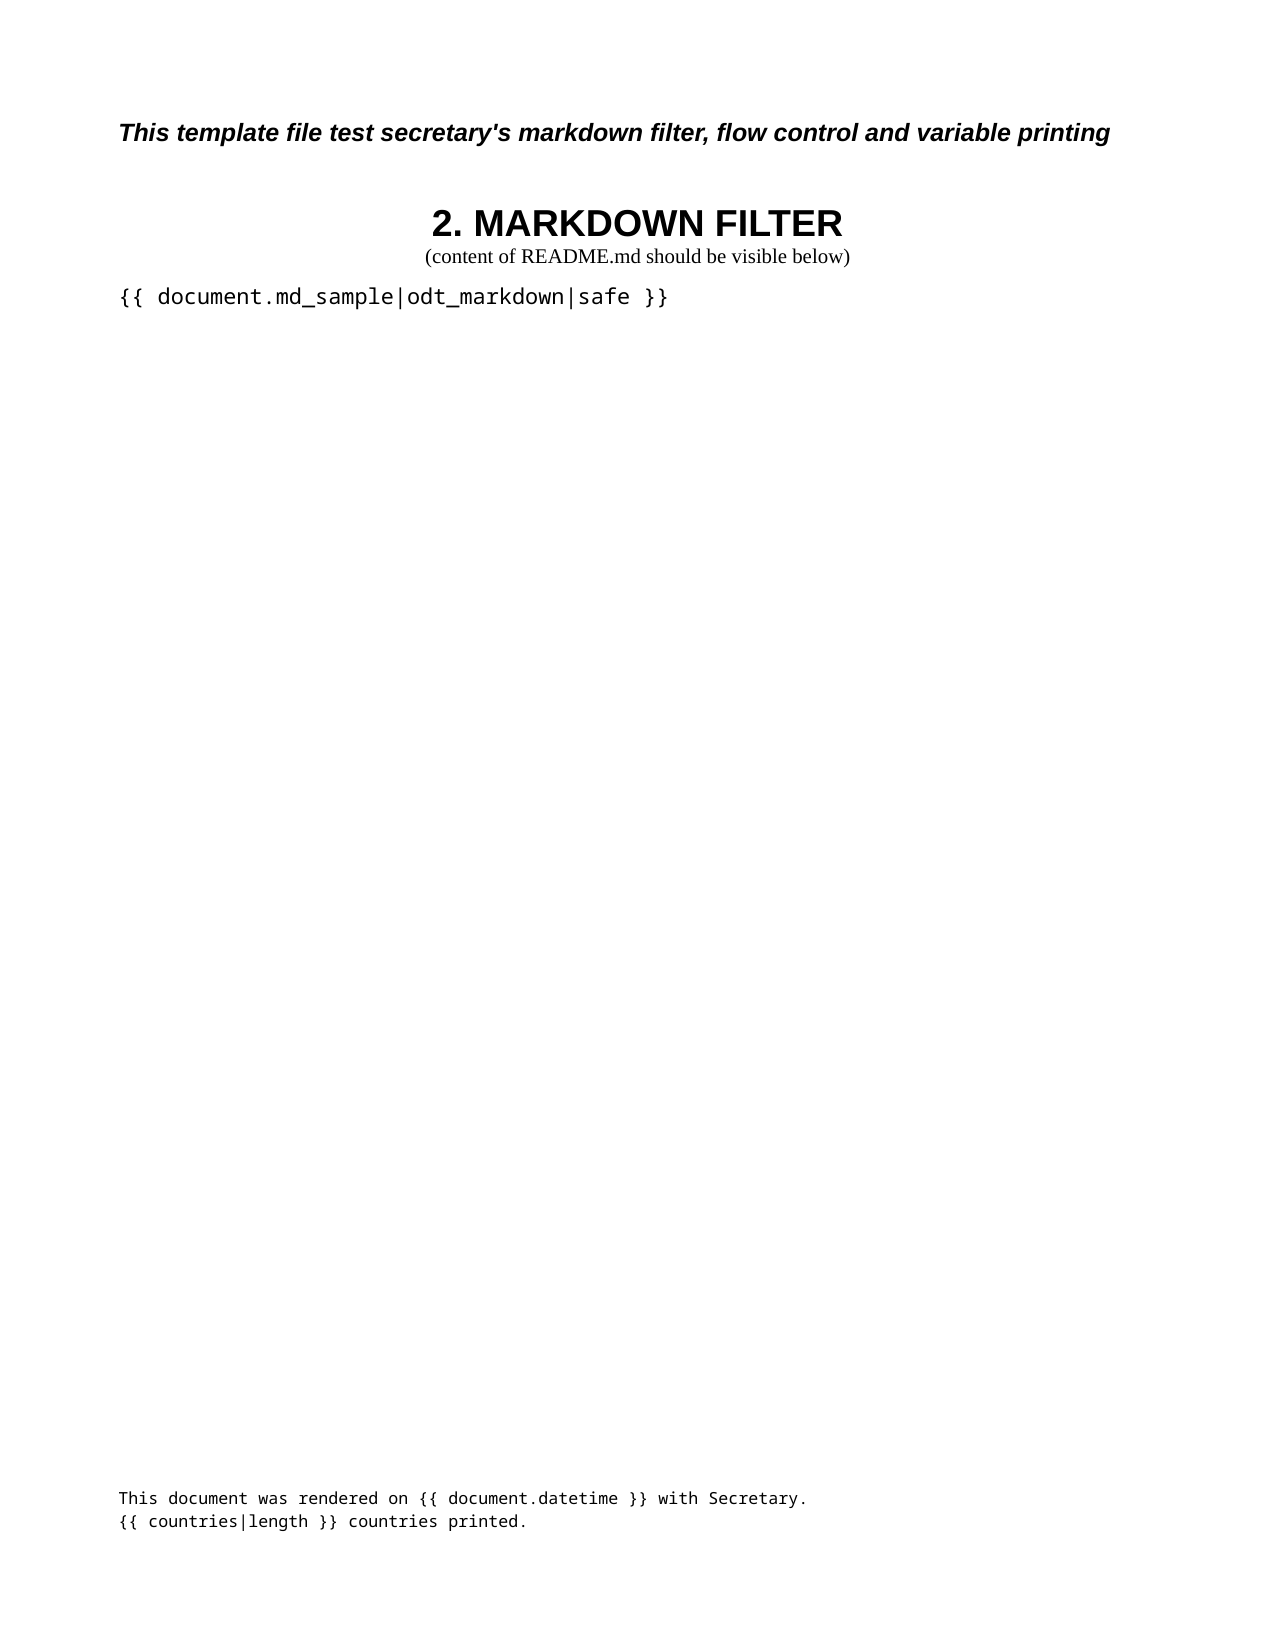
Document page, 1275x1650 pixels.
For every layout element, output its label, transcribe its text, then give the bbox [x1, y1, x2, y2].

title 2. MARKDOWN FILTER [118, 201, 1157, 244]
text (content of README.md should be visible below) [118, 244, 1157, 268]
subtitle This template file test secretary's markdown filter, flow control and variable printing [118, 118, 1157, 147]
text {{ document.md_sample|odt_markdown|safe }} [118, 281, 1157, 311]
